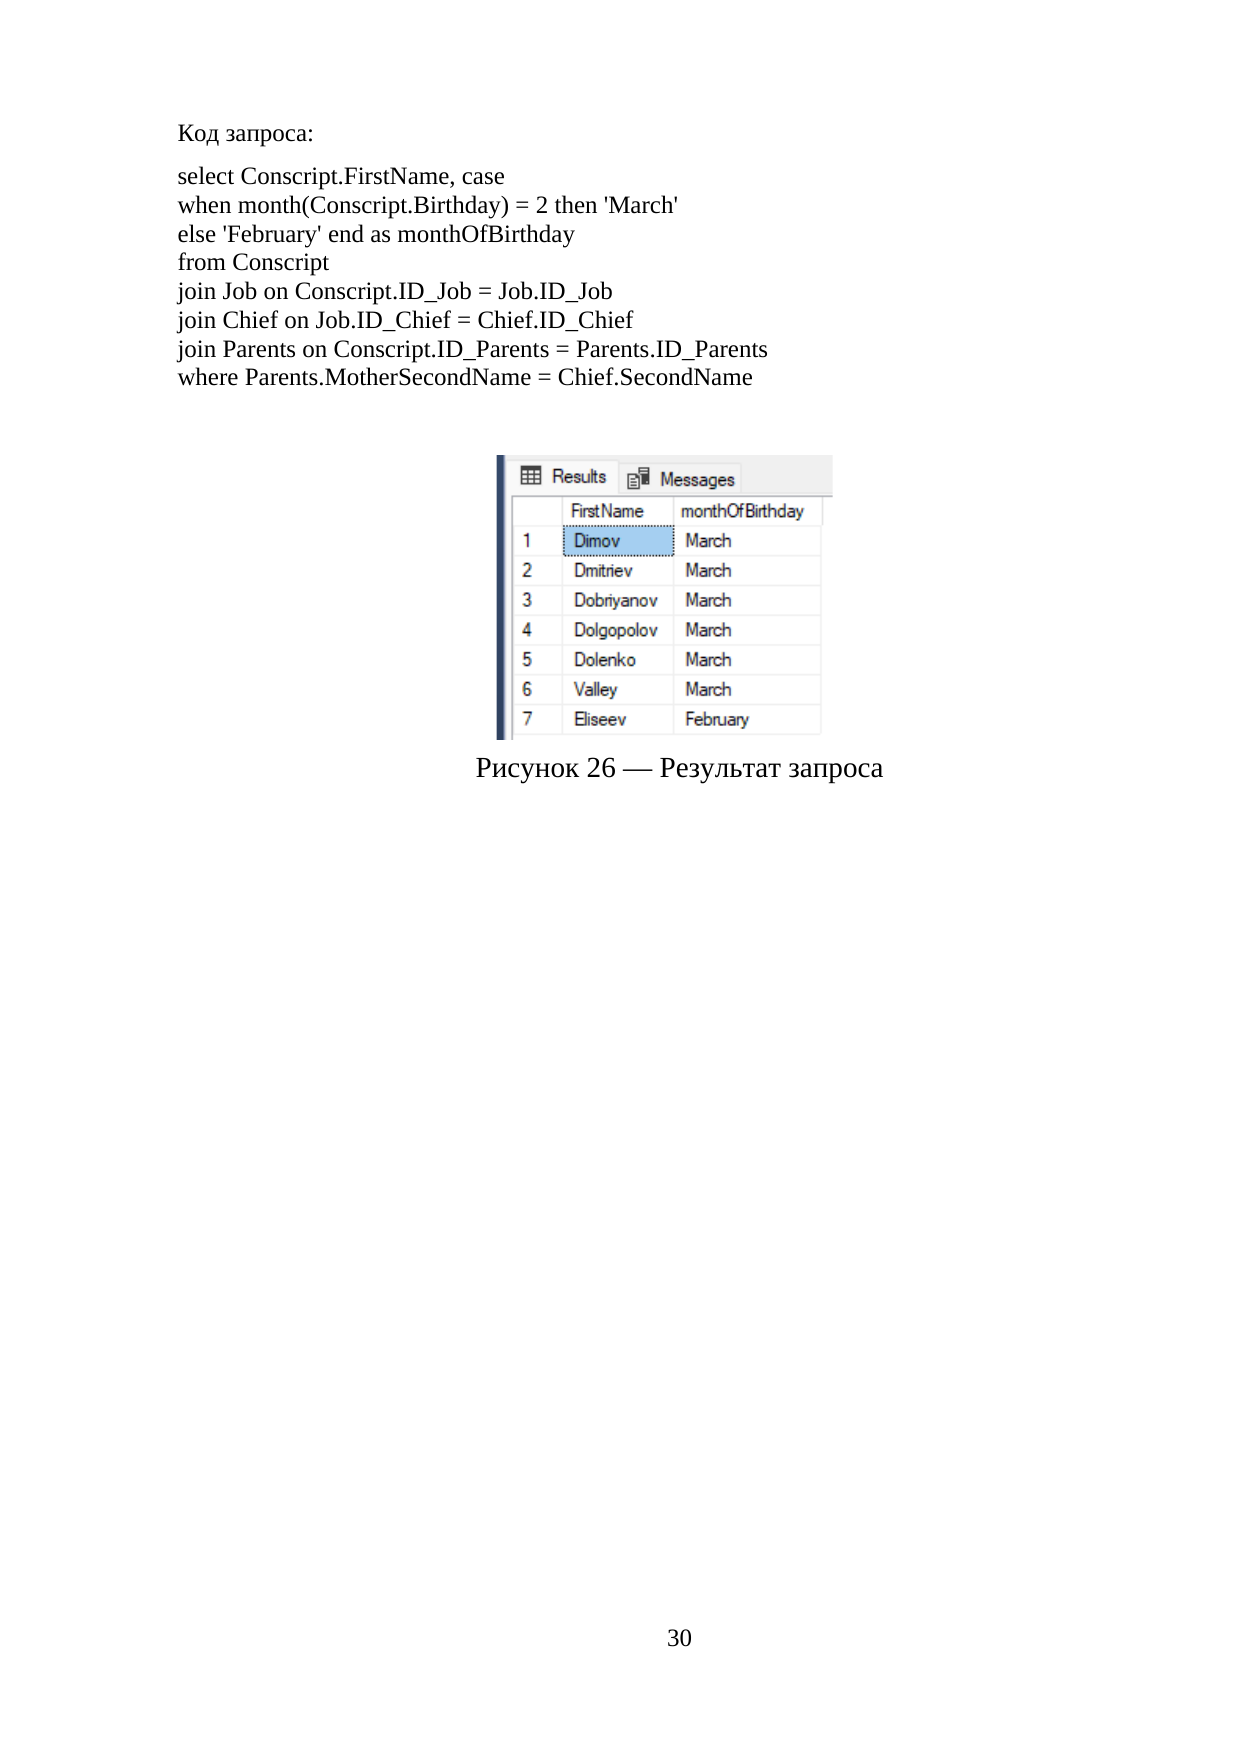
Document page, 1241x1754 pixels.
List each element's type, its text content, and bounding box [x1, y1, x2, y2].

text join Job on Conscript.ID_Job = Job.ID_Job [177, 276, 1181, 305]
picture [496, 455, 833, 740]
text from Conscript [177, 247, 1181, 276]
text else 'February' end as monthOfBirthday [177, 219, 1181, 247]
text select Conscript.FirstName, case [177, 161, 1181, 190]
text where Parents.MotherSecondName = Chief.SecondName [177, 362, 1181, 391]
text Код запроса: [177, 118, 1181, 147]
text join Chief on Job.ID_Chief = Chief.ID_Chief [177, 305, 1181, 334]
text join Parents on Conscript.ID_Parents = Parents.ID_Parents [177, 334, 1181, 362]
text Рисунок 26 — Результат запроса [177, 751, 1181, 784]
text when month(Conscript.Birthday) = 2 then 'March' [177, 190, 1181, 219]
